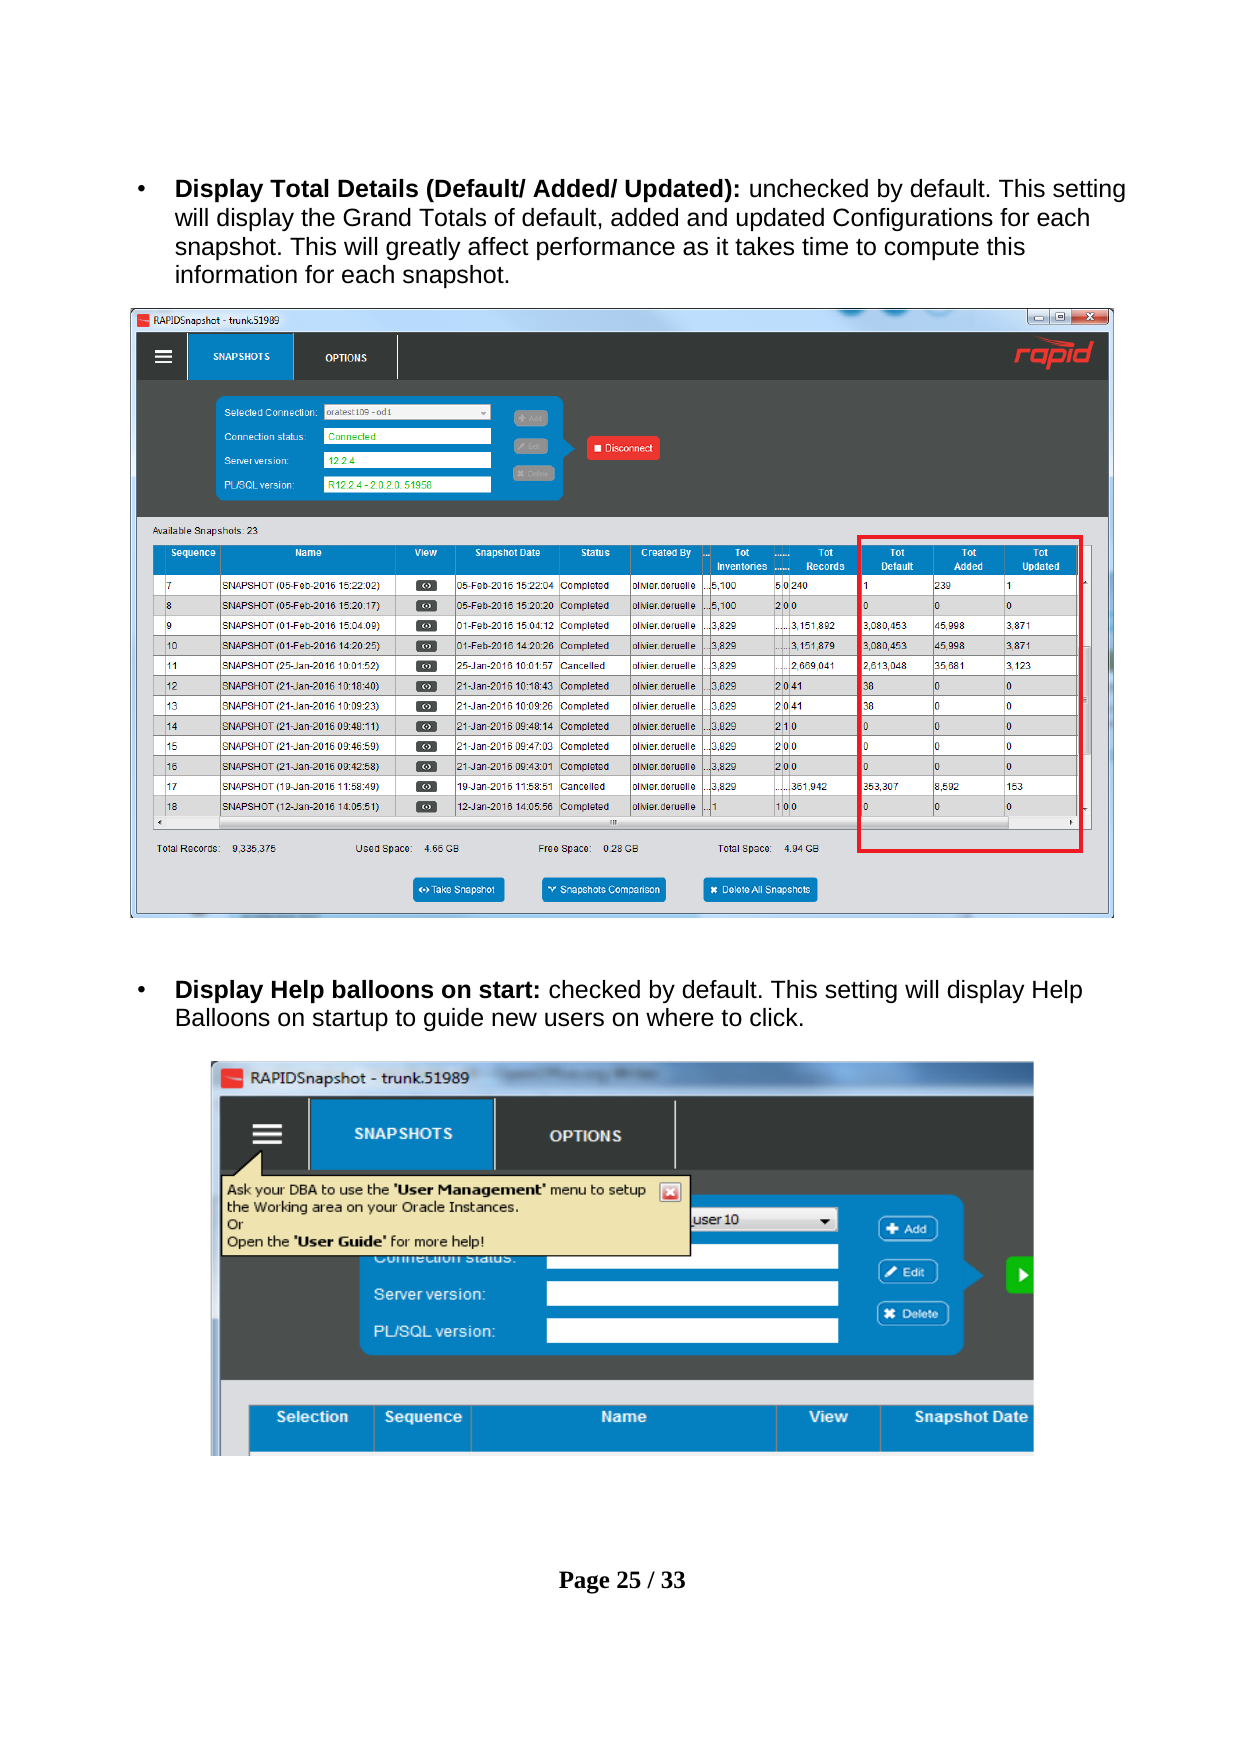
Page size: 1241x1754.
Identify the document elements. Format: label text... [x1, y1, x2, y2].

list Display Total Details (Default/ Added/ Updated): unchecked by default. This setting will display the Grand Totals of default, added and updated Configurations for each snapshot. This will greatly affect performance as it takes time to compute this information for each snapshot. [137, 174, 1144, 289]
list Display Help balloons on start: checked by default. This setting will display Help Balloons on startup to guide new users on where to click. [137, 974, 1144, 1032]
